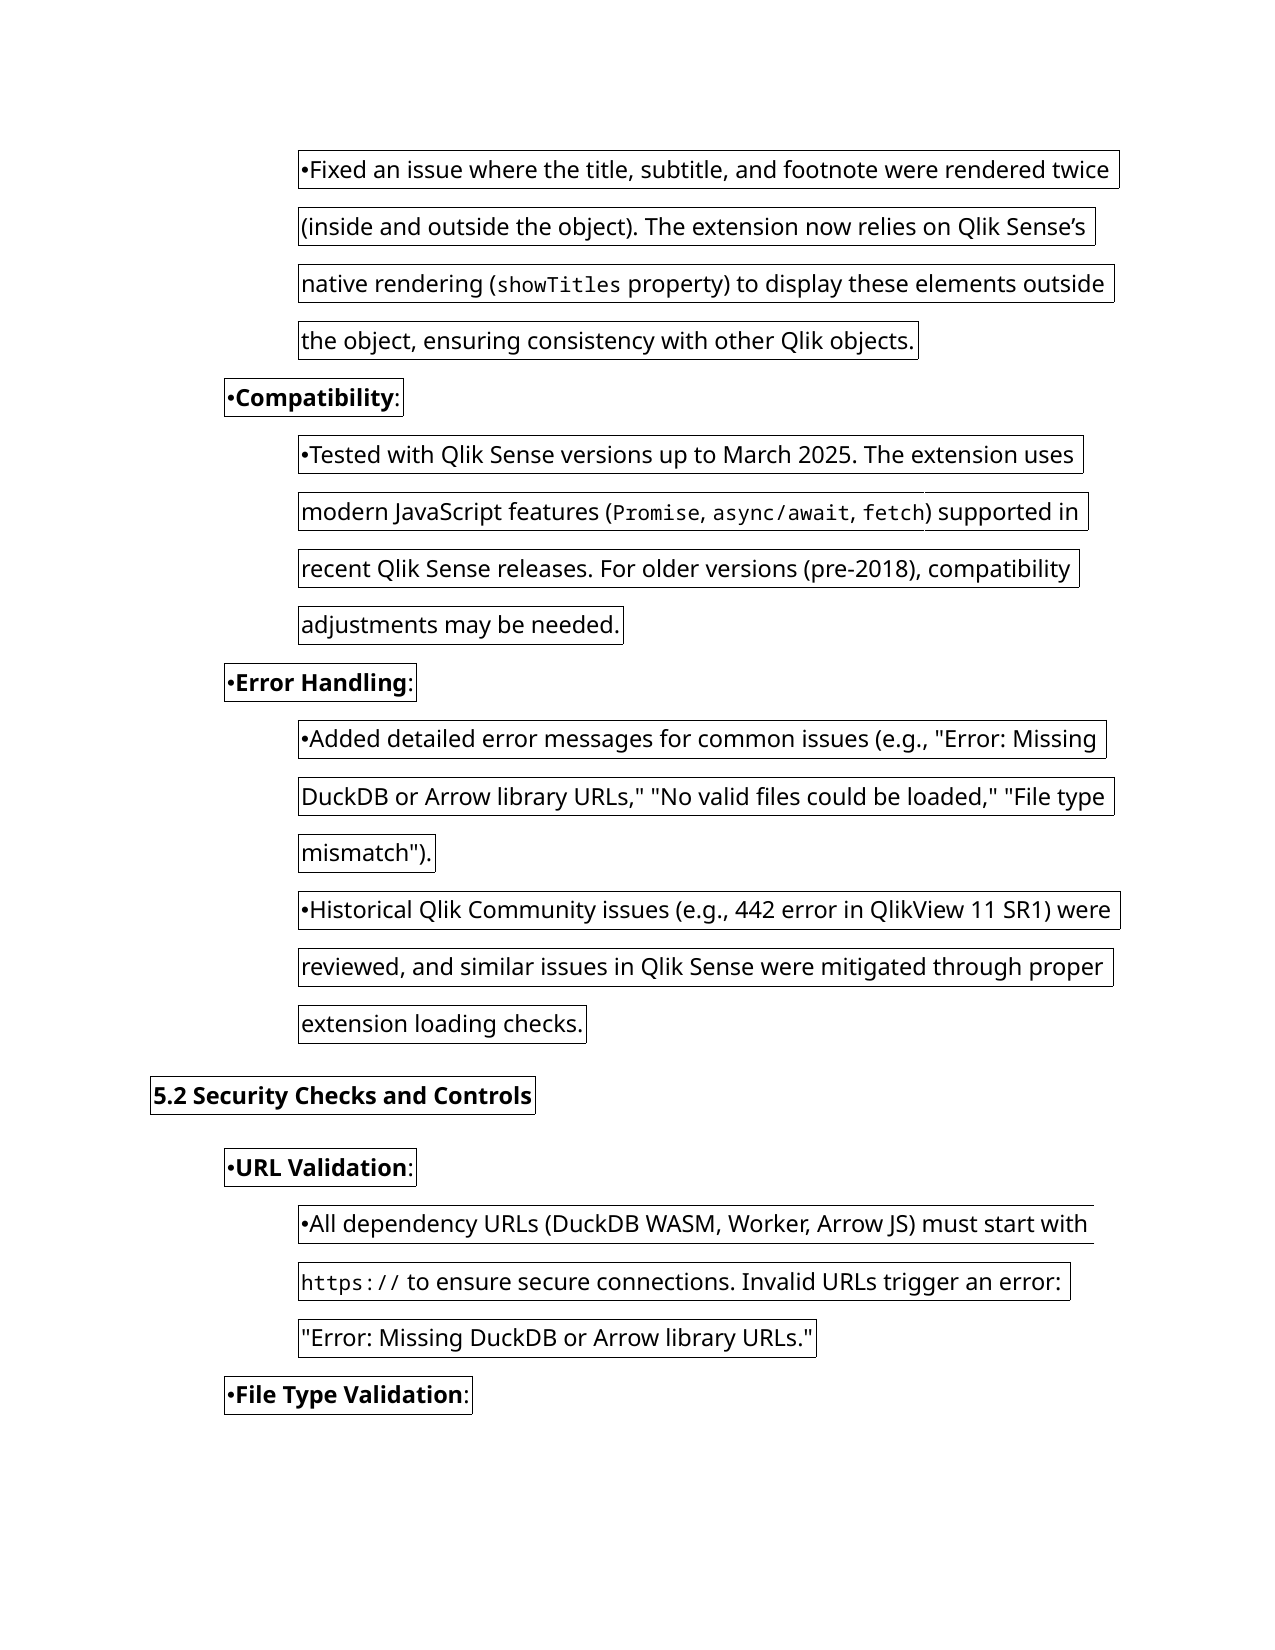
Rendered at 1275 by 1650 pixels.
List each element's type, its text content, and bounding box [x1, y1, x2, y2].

list Fixed an issue where the title, subtitle, and footnote were rendered twice (inside and outside the object). The extension now relies on Qlik Sense’s native rendering (showTitles property) to display these elements outside the object, ensuring consistency with other Qlik objects. [150, 150, 1125, 359]
list URL Validation: [225, 1149, 416, 1186]
list [150, 1376, 224, 1414]
list Added detailed error messages for common issues (e.g., "Error: Missing DuckDB or Arrow library URLs," "No valid files could be loaded," "File type mismatch"). [150, 720, 1125, 872]
list File Type Validation: [225, 1377, 472, 1414]
list Compatibility: [225, 379, 403, 416]
list All dependency URLs (DuckDB WASM, Worker, Arrow JS) must start with https:// to ensure secure connections. Invalid URLs trigger an error: "Error: Missing DuckDB or Arrow library URLs." [150, 1205, 1125, 1357]
list [473, 1376, 1125, 1414]
list [150, 378, 224, 416]
list [404, 378, 1125, 416]
text 5.2 Security Checks and Controls [151, 1077, 535, 1114]
list [417, 1148, 1125, 1186]
text [536, 1076, 1125, 1114]
list [417, 663, 1125, 701]
list Error Handling: [225, 664, 416, 701]
list [150, 1148, 224, 1186]
list Tested with Qlik Sense versions up to March 2025. The extension uses modern JavaScript features (Promise, async/await, fetch) supported in recent Qlik Sense releases. For older versions (pre-2018), compatibility adjustments may be needed. [150, 435, 1125, 644]
list Historical Qlik Community issues (e.g., 442 error in QlikView 11 SR1) were reviewed, and similar issues in Qlik Sense were mitigated through proper extension loading checks. [150, 891, 1125, 1043]
list [150, 663, 224, 701]
